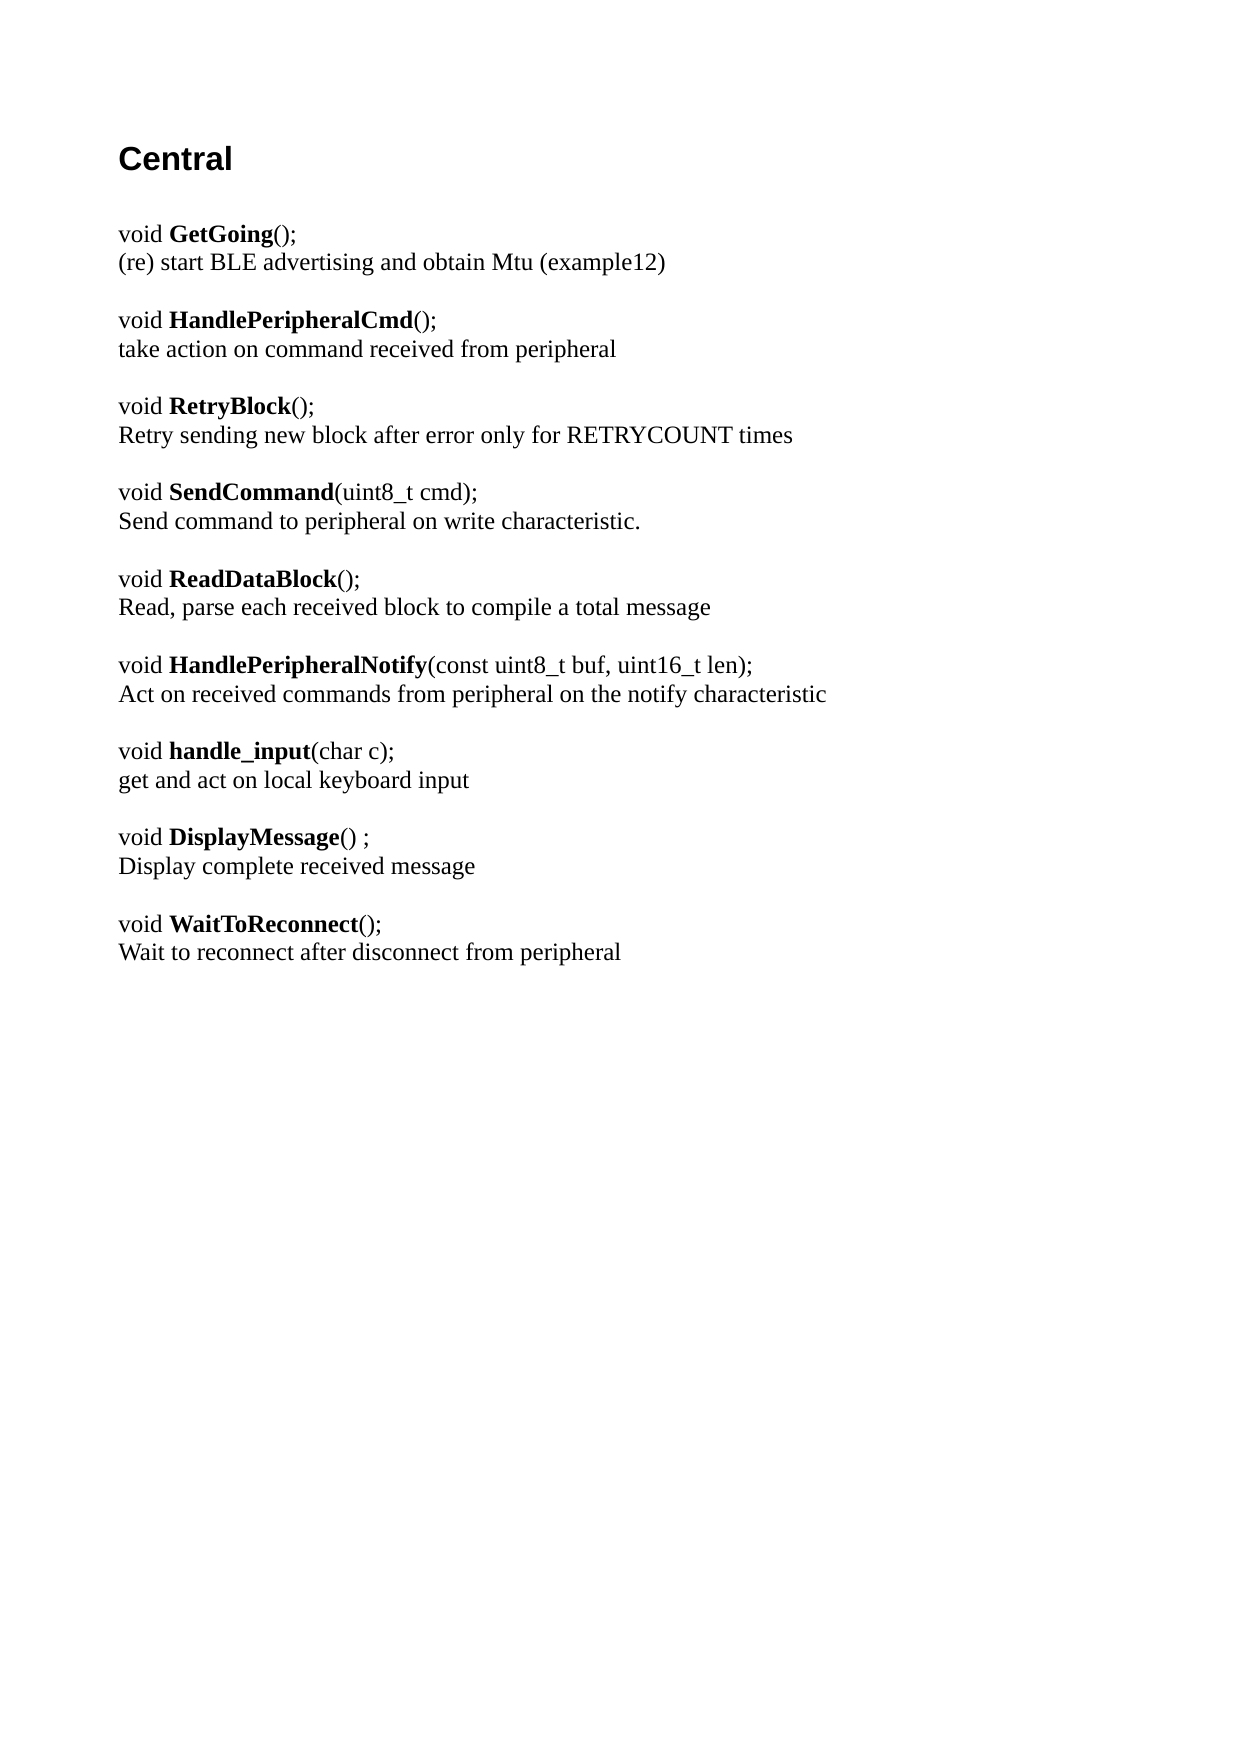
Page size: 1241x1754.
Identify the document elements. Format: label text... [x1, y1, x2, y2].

text void DisplayMessage() ; [118, 822, 1122, 851]
text void ReadDataBlock(); [118, 564, 1122, 592]
text void HandlePeripheralNotify(const uint8_t buf, uint16_t len); [118, 650, 1122, 679]
text Retry sending new block after error only for RETRYCOUNT times [118, 420, 1122, 449]
subtitle Central [118, 139, 1122, 177]
text Act on received commands from peripheral on the notify characteristic [118, 679, 1122, 707]
text Display complete received message [118, 851, 1122, 880]
text Wait to reconnect after disconnect from peripheral [118, 937, 1122, 966]
text void GetGoing(); [118, 219, 1122, 247]
text get and act on local keyboard input [118, 765, 1122, 794]
text void HandlePeripheralCmd(); [118, 305, 1122, 334]
text (re) start BLE advertising and obtain Mtu (example12) [118, 247, 1122, 276]
text void RetryBlock(); [118, 391, 1122, 420]
text void SendCommand(uint8_t cmd); [118, 477, 1122, 506]
text take action on command received from peripheral [118, 334, 1122, 362]
text void handle_input(char c); [118, 736, 1122, 765]
text Read, parse each received block to compile a total message [118, 592, 1122, 621]
text Send command to peripheral on write characteristic. [118, 506, 1122, 535]
text void WaitToReconnect(); [118, 909, 1122, 937]
